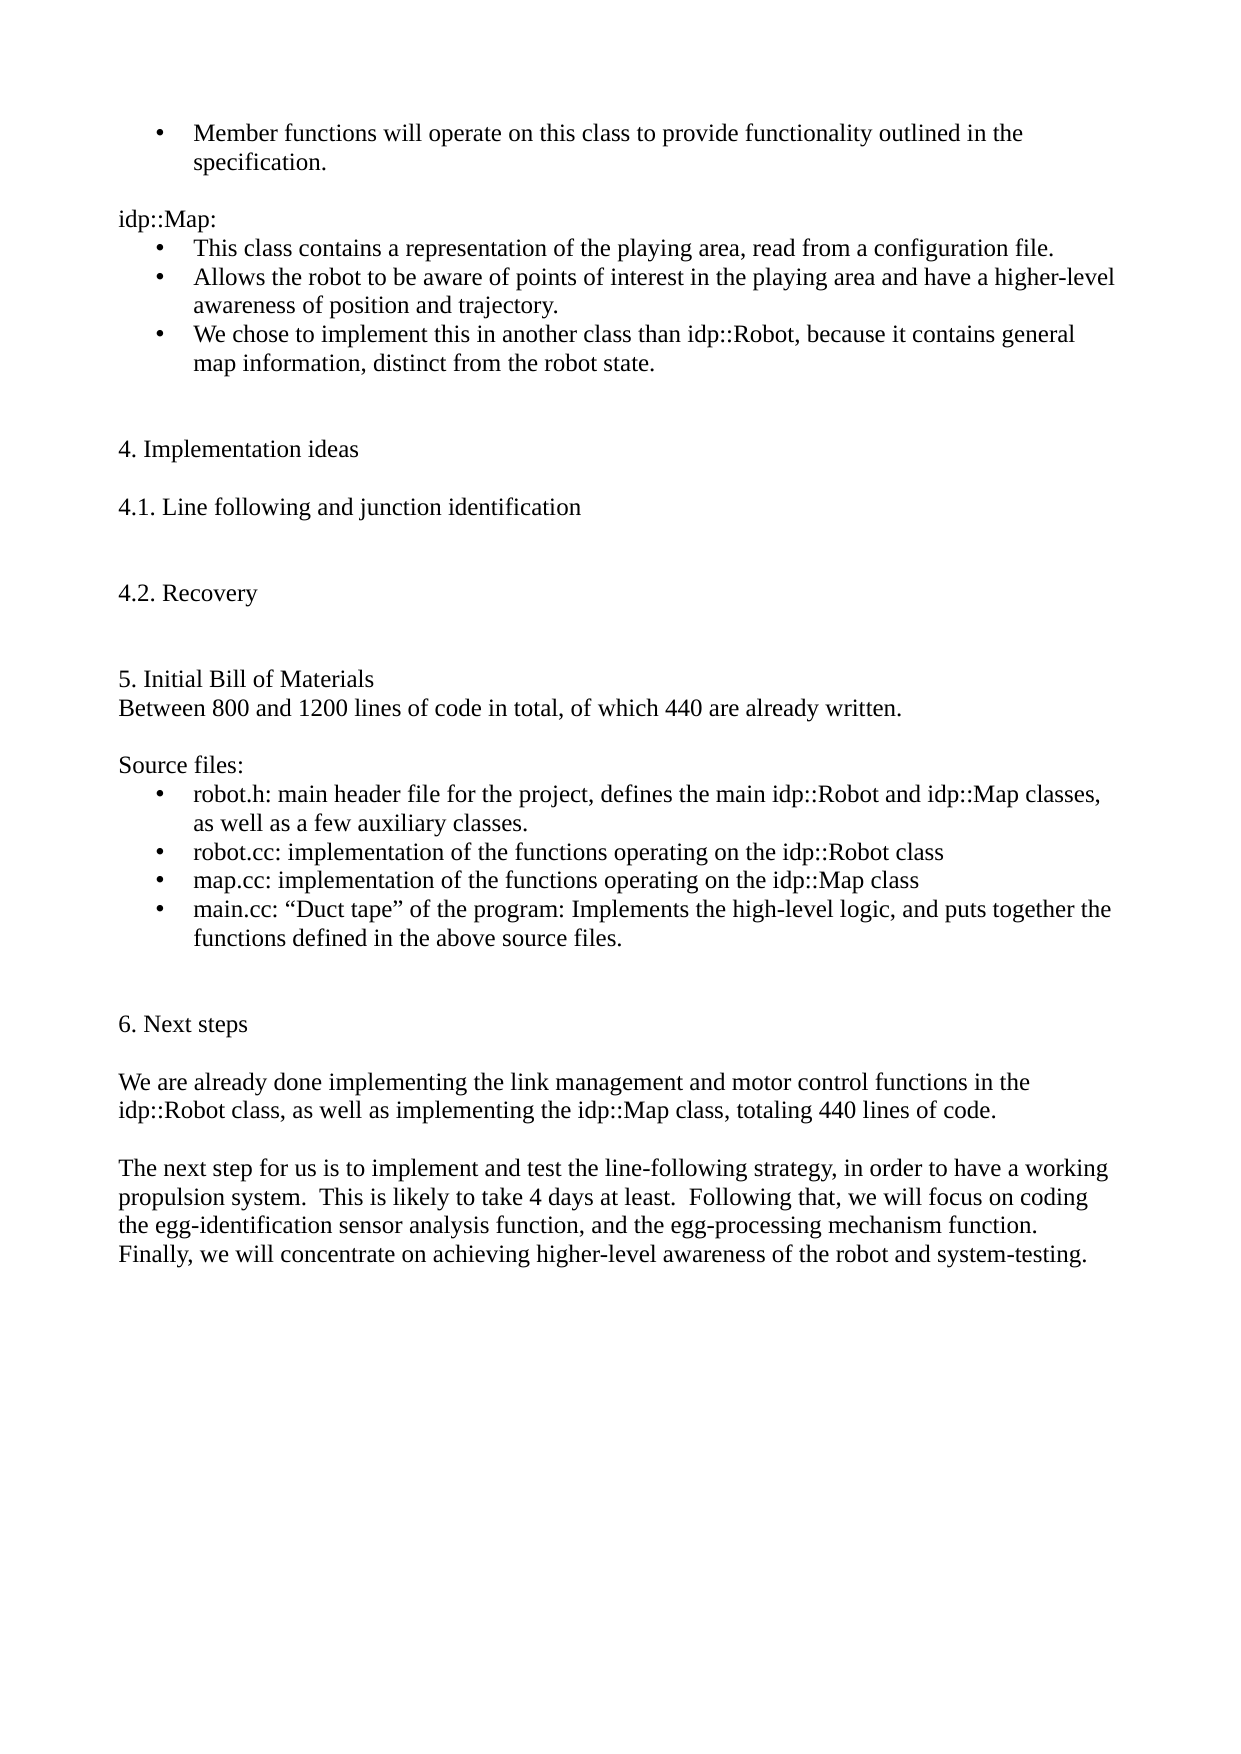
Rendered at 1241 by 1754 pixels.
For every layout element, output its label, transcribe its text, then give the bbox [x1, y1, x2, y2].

text The next step for us is to implement and test the line-following strategy, in order to have a working propulsion system. This is likely to take 4 days at least. Following that, we will focus on coding the egg-identification sensor analysis function, and the egg-processing mechanism function. Finally, we will concentrate on achieving higher-level awareness of the robot and system-testing. [118, 1153, 1122, 1268]
list robot.h: main header file for the project, defines the main idp::Robot and idp::Map classes, as well as a few auxiliary classes. [156, 779, 1122, 837]
text 4.1. Line following and junction identification [118, 492, 1122, 521]
list main.cc: “Duct tape” of the program: Implements the high-level logic, and puts together the functions defined in the above source files. [156, 894, 1122, 952]
list This class contains a representation of the playing area, read from a configuration file. [156, 233, 1122, 262]
list Allows the robot to be aware of points of interest in the playing area and have a higher-level awareness of position and trajectory. [156, 262, 1122, 319]
list Member functions will operate on this class to provide functionality outlined in the specification. [156, 118, 1122, 176]
list We chose to implement this in another class than idp::Robot, because it contains general map information, distinct from the robot state. [156, 319, 1122, 377]
text Source files: [118, 751, 1122, 779]
text 6. Next steps [118, 1009, 1122, 1038]
text 5. Initial Bill of Materials [118, 664, 1122, 693]
text Between 800 and 1200 lines of code in total, of which 440 are already written. [118, 693, 1122, 722]
text 4. Implementation ideas [118, 434, 1122, 463]
text idp::Map: [118, 204, 1122, 233]
list map.cc: implementation of the functions operating on the idp::Map class [156, 866, 1122, 894]
text We are already done implementing the link management and motor control functions in the idp::Robot class, as well as implementing the idp::Map class, totaling 440 lines of code. [118, 1067, 1122, 1124]
list robot.cc: implementation of the functions operating on the idp::Robot class [156, 837, 1122, 866]
text 4.2. Recovery [118, 578, 1122, 607]
